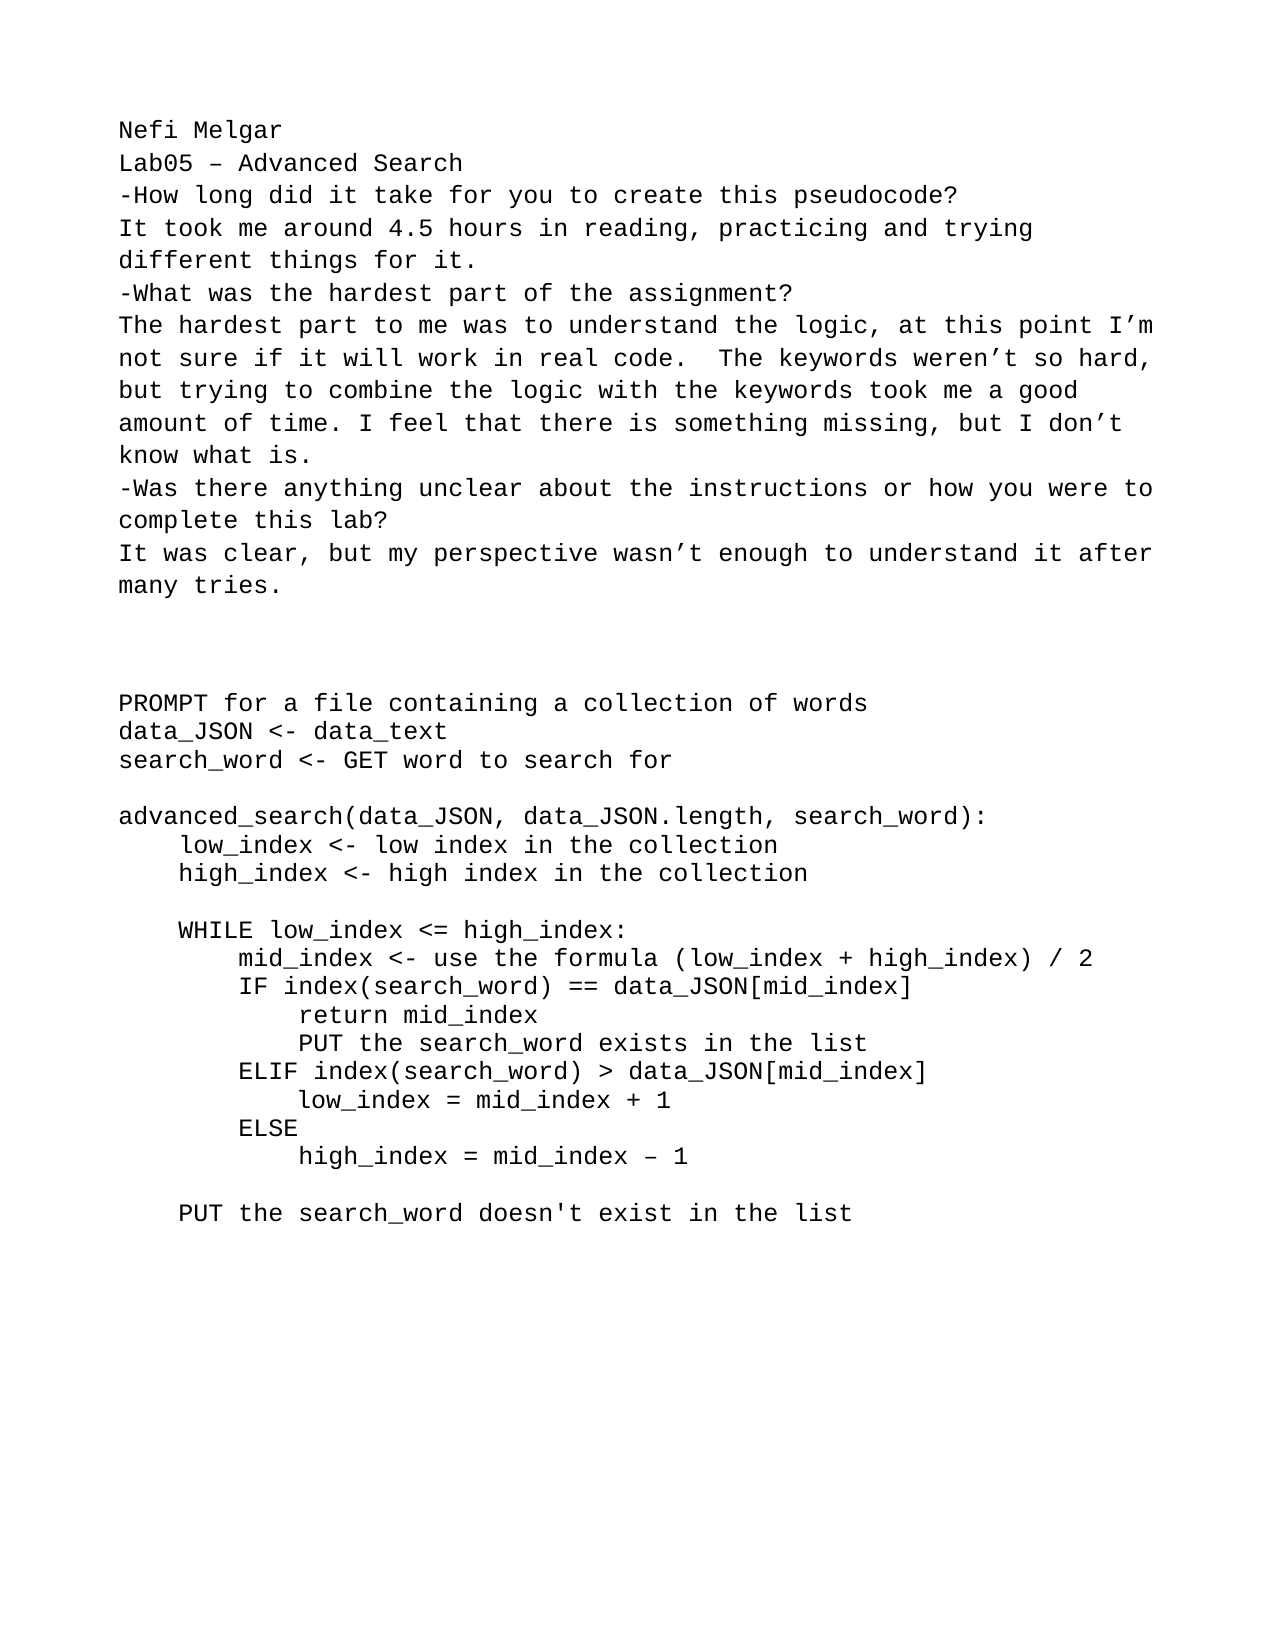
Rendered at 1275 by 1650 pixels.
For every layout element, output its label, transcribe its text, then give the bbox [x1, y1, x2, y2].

text ELSE [118, 1116, 1157, 1144]
text low_index = mid_index + 1 [118, 1087, 1157, 1116]
text mid_index <- use the formula (low_index + high_index) / 2 [118, 946, 1157, 974]
text search_word <- GET word to search for [118, 747, 1157, 776]
text PROMPT for a file containing a collection of words [118, 691, 1157, 719]
text -How long did it take for you to create this pseudocode? [118, 183, 1157, 211]
text -Was there anything unclear about the instructions or how you were to complete this lab? [118, 476, 1157, 536]
text return mid_index [118, 1002, 1157, 1031]
text IF index(search_word) == data_JSON[mid_index] [118, 974, 1157, 1002]
text high_index <- high index in the collection [118, 861, 1157, 889]
text Nefi Melgar [118, 118, 1157, 146]
text low_index <- low index in the collection [118, 832, 1157, 861]
text It was clear, but my perspective wasn’t enough to understand it after many tries. [118, 541, 1157, 601]
text advanced_search(data_JSON, data_JSON.length, search_word): [118, 804, 1157, 832]
text PUT the search_word doesn't exist in the list [118, 1201, 1157, 1229]
text high_index = mid_index – 1 [118, 1144, 1157, 1172]
text The hardest part to me was to understand the logic, at this point I’m not sure if it will work in real code. The keywords weren’t so hard, but trying to combine the logic with the keywords took me a good amount of time. I feel that there is something missing, but I don’t know what is. [118, 313, 1157, 471]
text data_JSON <- data_text [118, 719, 1157, 747]
text Lab05 – Advanced Search [118, 151, 1157, 179]
text ELIF index(search_word) > data_JSON[mid_index] [118, 1059, 1157, 1087]
text PUT the search_word exists in the list [118, 1031, 1157, 1059]
text It took me around 4.5 hours in reading, practicing and trying different things for it. [118, 216, 1157, 276]
text -What was the hardest part of the assignment? [118, 281, 1157, 309]
text WHILE low_index <= high_index: [118, 917, 1157, 946]
